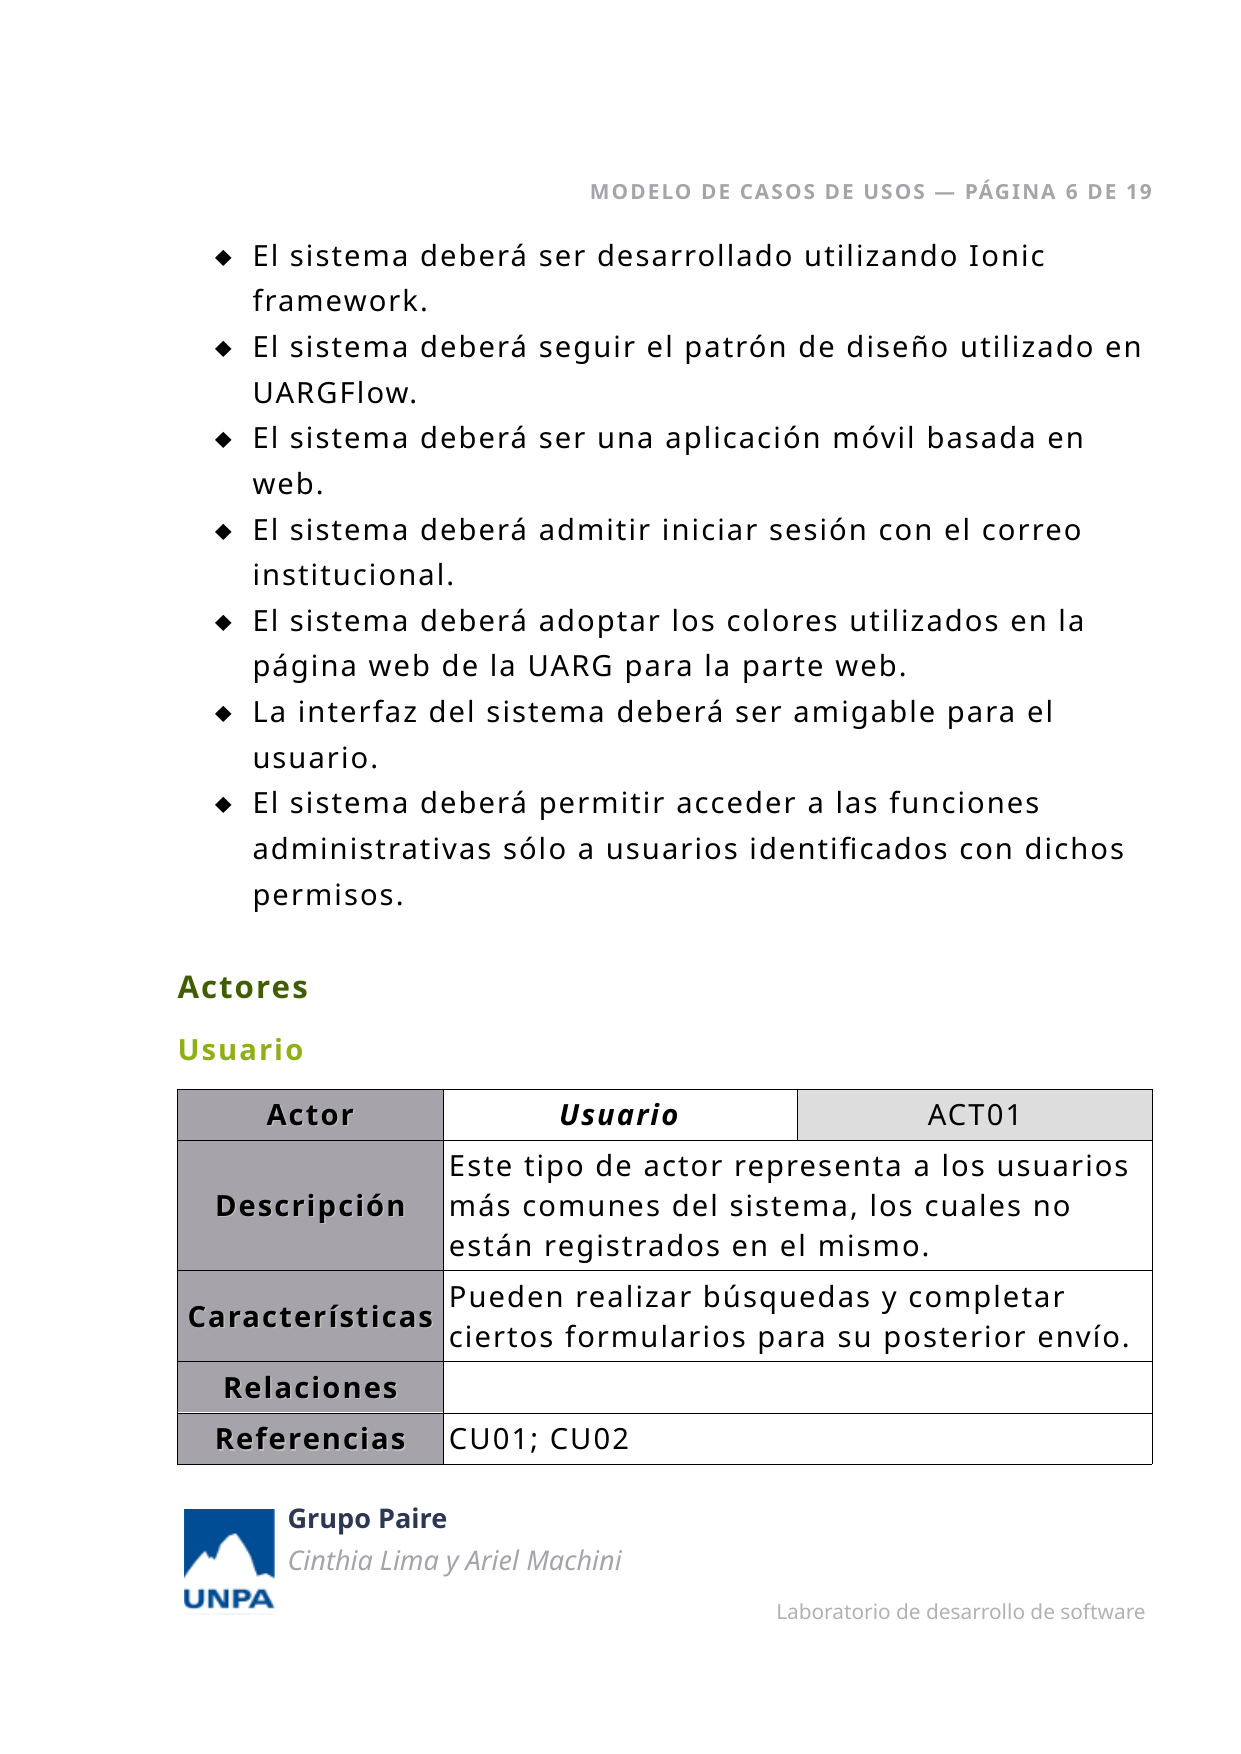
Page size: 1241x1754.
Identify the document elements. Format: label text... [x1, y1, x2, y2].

table_header ACT01 [798, 1090, 1152, 1140]
table_cell Características [178, 1271, 443, 1361]
table_header Actor [178, 1090, 443, 1140]
list El sistema deberá adoptar los colores utilizados en la página web de la UARG para la parte web. [215, 600, 1152, 685]
table_cell Referencias [178, 1414, 443, 1464]
table_cell Este tipo de actor representa a los usuarios más comunes del sistema, los cuales no están registrados en el mismo. [444, 1141, 1152, 1270]
list El sistema deberá ser una aplicación móvil basada en web. [215, 418, 1152, 503]
table_cell CU01; CU02 [444, 1414, 1152, 1464]
text Usuario [177, 1029, 1152, 1069]
text Actores [177, 965, 1152, 1008]
list El sistema deberá ser desarrollado utilizando Ionic framework. [215, 235, 1152, 320]
table_header Usuario [444, 1090, 797, 1140]
table_cell Pueden realizar búsquedas y completar ciertos formularios para su posterior envío. [444, 1271, 1152, 1361]
table_cell Descripción [178, 1141, 443, 1270]
list El sistema deberá admitir iniciar sesión con el correo institucional. [215, 509, 1152, 594]
table_cell [444, 1362, 1152, 1412]
list El sistema deberá seguir el patrón de diseño utilizado en UARGFlow. [215, 326, 1152, 412]
list La interfaz del sistema deberá ser amigable para el usuario. [215, 691, 1152, 777]
list El sistema deberá permitir acceder a las funciones administrativas sólo a usuarios identificados con dichos permisos. [215, 783, 1152, 913]
table_cell Relaciones [178, 1362, 443, 1412]
picture [184, 1509, 275, 1615]
